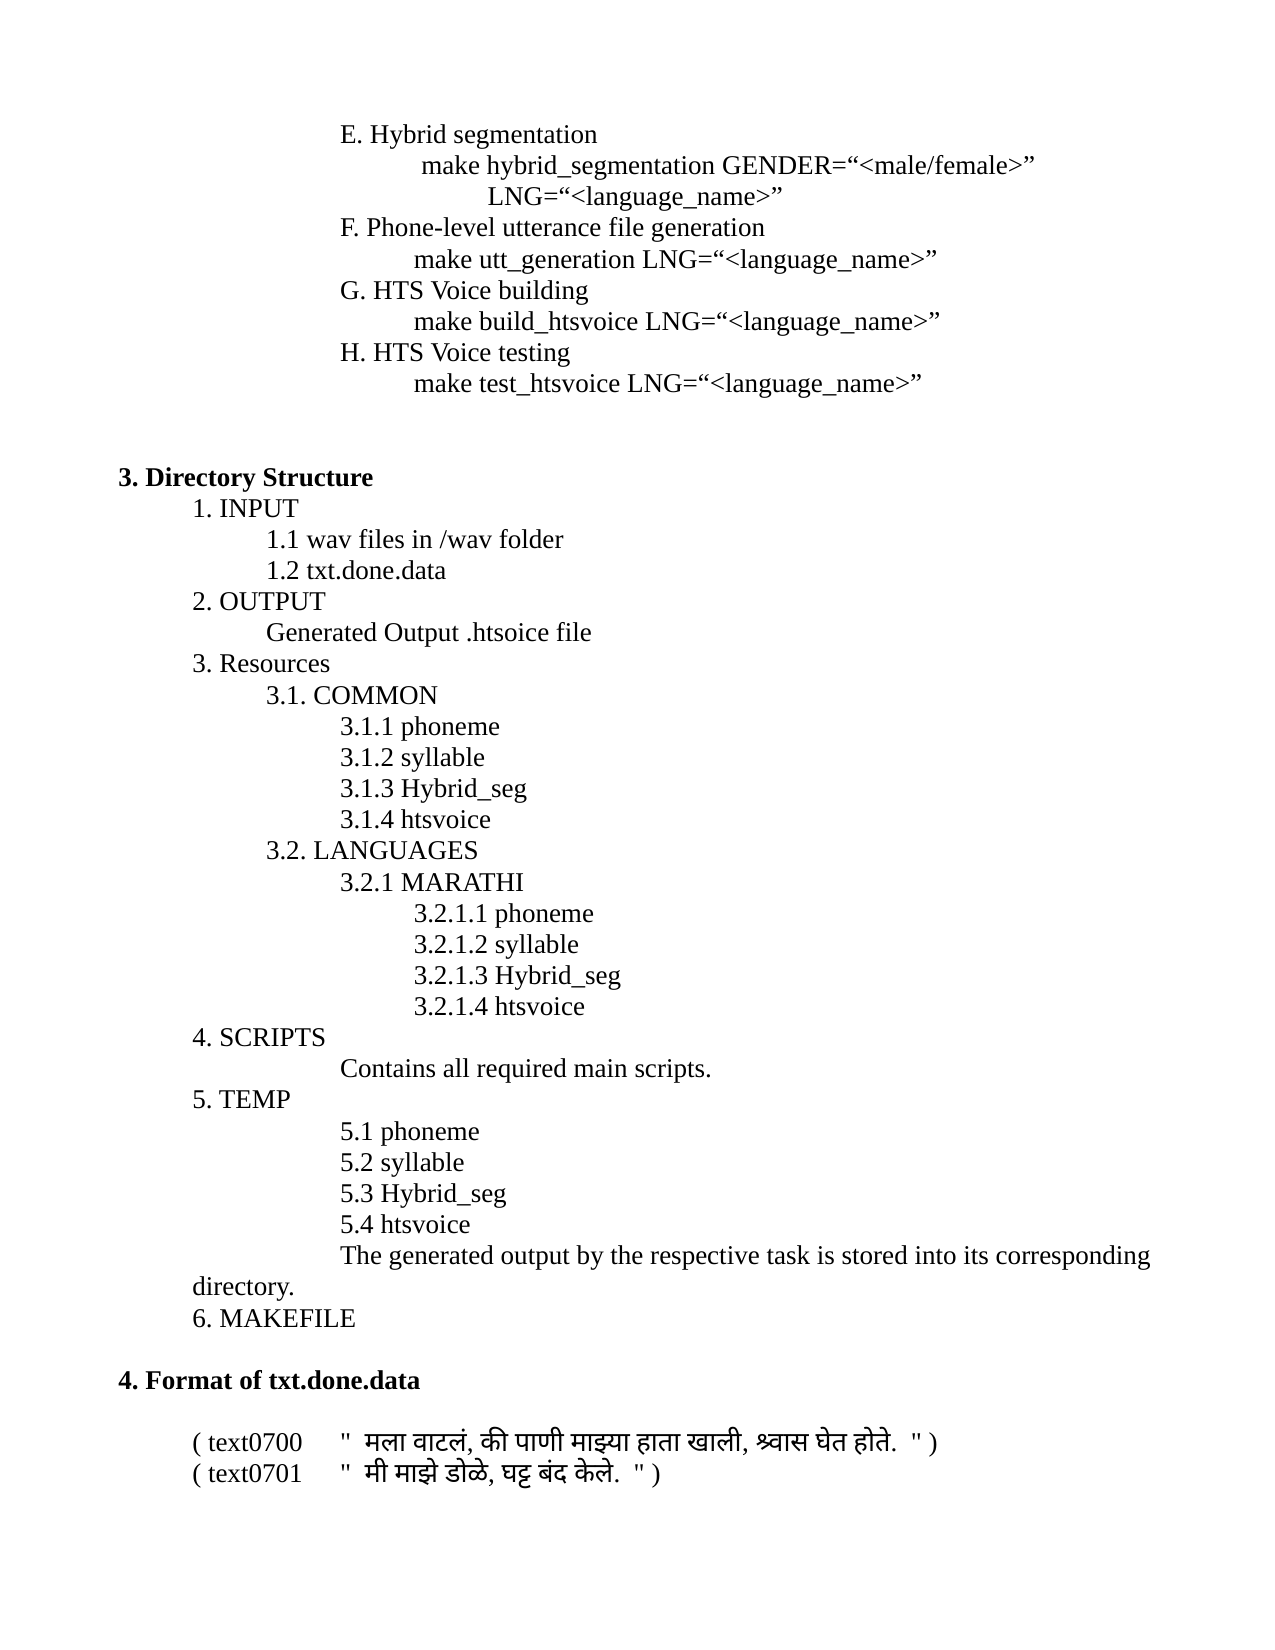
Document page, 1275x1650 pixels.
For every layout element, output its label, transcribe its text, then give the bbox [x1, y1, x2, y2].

text 2. OUTPUT [192, 585, 1157, 616]
text ( text0701 " मी माझे डोळे, घट्ट बंद केले. " ) [118, 1457, 1157, 1488]
text 6. MAKEFILE [192, 1302, 1157, 1333]
text Generated Output .htsoice file [192, 616, 1157, 648]
text 1.2 txt.done.data [192, 554, 1157, 585]
text make test_htsvoice LNG=“<language_name>” [118, 367, 1157, 398]
text 3.2.1.4 htsvoice [192, 990, 1157, 1021]
text ( text0700 " मला वाटलं, की पाणी माझ्या हाता खाली, श्र्वास घेत होते. " ) [118, 1426, 1157, 1457]
text 3.2.1.1 phoneme [192, 897, 1157, 928]
text 3.2.1.3 Hybrid_seg [192, 959, 1157, 990]
text 3. Resources [192, 648, 1157, 679]
text 3.1. COMMON [192, 679, 1157, 710]
text H. HTS Voice testing [118, 336, 1157, 367]
text make build_htsvoice LNG=“<language_name>” [118, 305, 1157, 336]
text The generated output by the respective task is stored into its corresponding directory. [192, 1239, 1157, 1302]
text 4. Format of txt.done.data [118, 1364, 1157, 1395]
text 3.2.1.2 syllable [192, 928, 1157, 959]
text 5.3 Hybrid_seg [192, 1177, 1157, 1208]
text G. HTS Voice building [118, 274, 1157, 305]
text Contains all required main scripts. [192, 1052, 1157, 1084]
text 3.1.1 phoneme [192, 710, 1157, 741]
text 3. Directory Structure [118, 461, 1157, 492]
text 1.1 wav files in /wav folder [192, 523, 1157, 554]
text 4. SCRIPTS [192, 1021, 1157, 1052]
text 5.4 htsvoice [192, 1208, 1157, 1239]
text 3.1.4 htsvoice [192, 803, 1157, 834]
text 1. INPUT [192, 492, 1157, 523]
text 5. TEMP [192, 1084, 1157, 1115]
text 3.1.3 Hybrid_seg [192, 772, 1157, 803]
text 3.1.2 syllable [192, 741, 1157, 772]
text F. Phone-level utterance file generation [118, 212, 1157, 243]
text 5.2 syllable [192, 1146, 1157, 1177]
text make utt_generation LNG=“<language_name>” [118, 243, 1157, 274]
text 3.2. LANGUAGES [192, 834, 1157, 866]
text E. Hybrid segmentation [118, 118, 1157, 149]
text make hybrid_segmentation GENDER=“<male/female>” LNG=“<language_name>” [118, 149, 1157, 212]
text 5.1 phoneme [192, 1115, 1157, 1146]
text 3.2.1 MARATHI [192, 866, 1157, 897]
